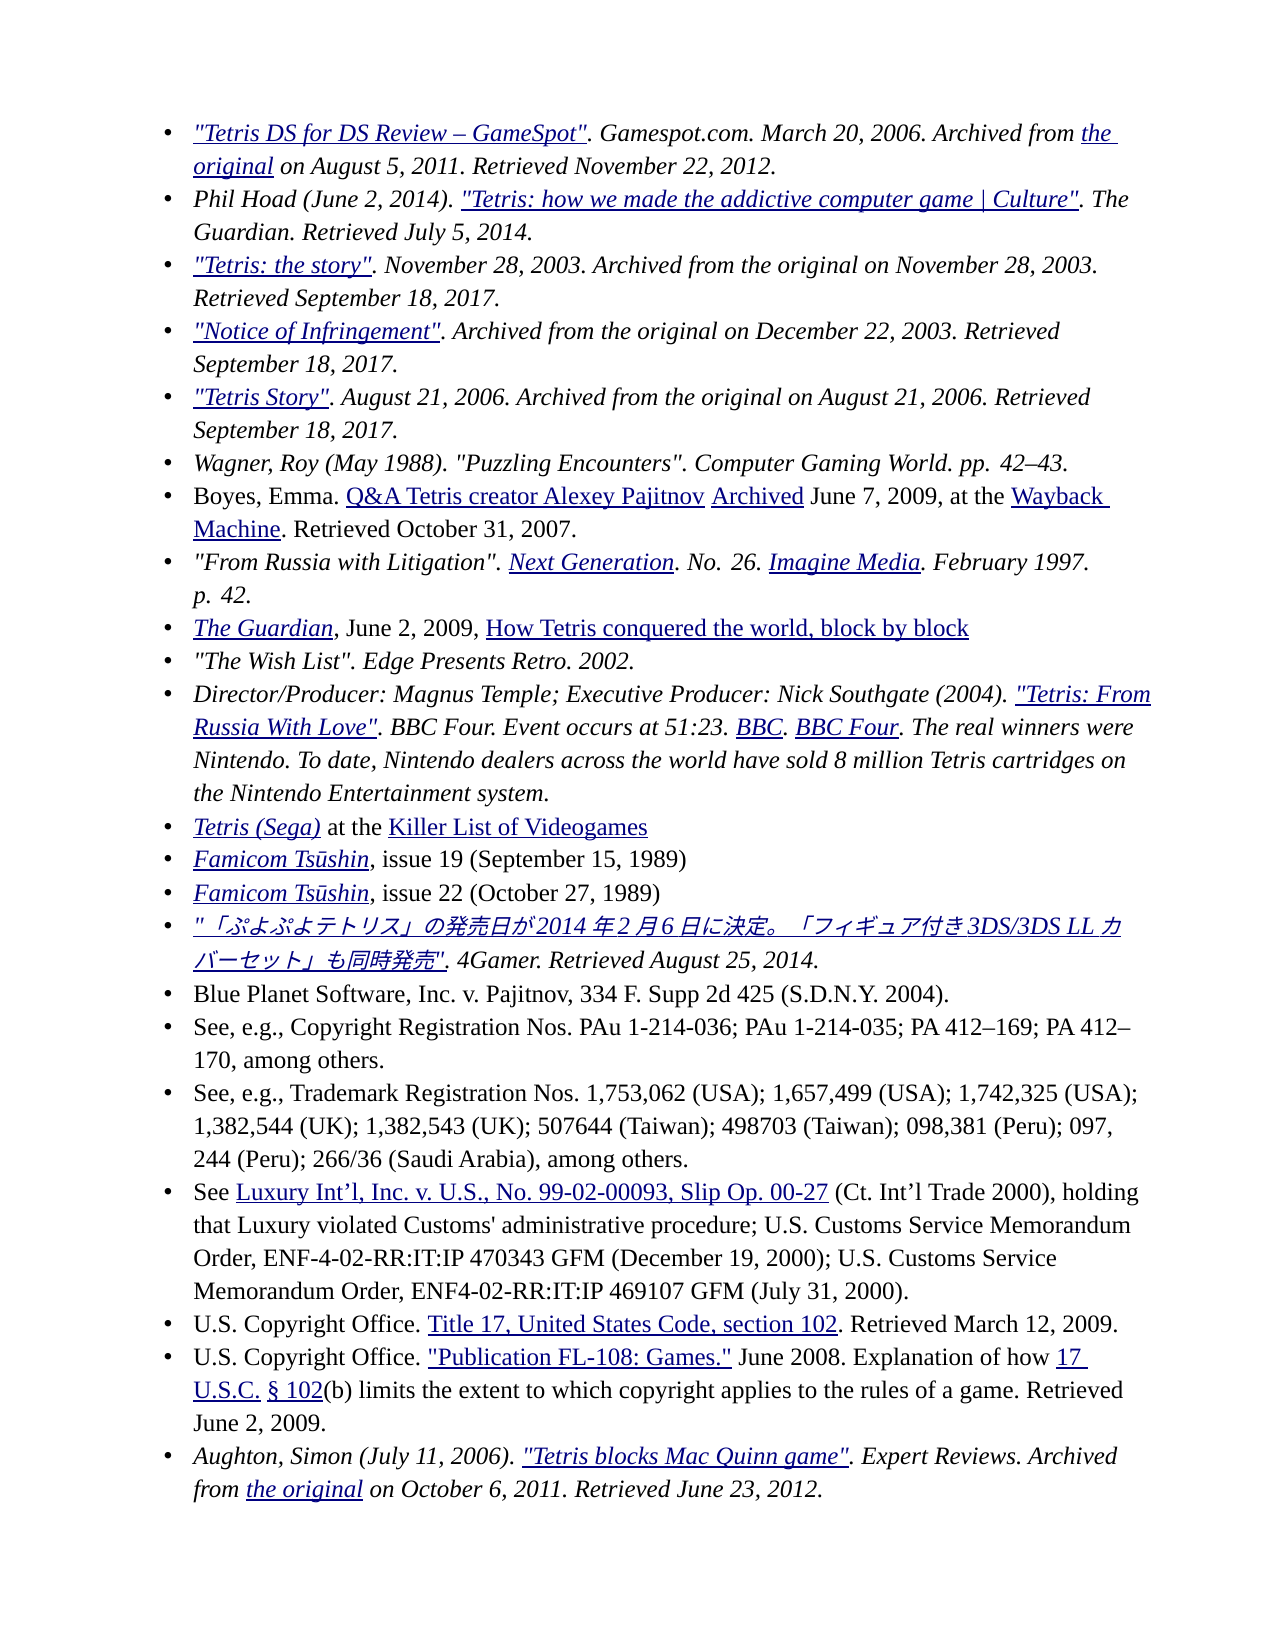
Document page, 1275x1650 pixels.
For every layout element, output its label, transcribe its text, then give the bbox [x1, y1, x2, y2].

list U.S. Copyright Office. Title 17, United States Code, section 102. Retrieved March 12, 2009. [164, 1309, 1157, 1338]
list The Guardian, June 2, 2009, How Tetris conquered the world, block by block [164, 613, 1157, 642]
list Aughton, Simon (July 11, 2006). "Tetris blocks Mac Quinn game". Expert Reviews. Archived from the original on October 6, 2011. Retrieved June 23, 2012. [164, 1441, 1157, 1503]
list Director/Producer: Magnus Temple; Executive Producer: Nick Southgate (2004). "Tetris: From Russia With Love". BBC Four. Event occurs at 51:23. BBC. BBC Four. The real winners were Nintendo. To date, Nintendo dealers across the world have sold 8 million Tetris cartridges on the Nintendo Entertainment system. [164, 679, 1157, 807]
list Famicom Tsūshin, issue 19 (September 15, 1989) [164, 844, 1157, 873]
list See Luxury Int’l, Inc. v. U.S., No. 99-02-00093, Slip Op. 00-27 (Ct. Int’l Trade 2000), holding that Luxury violated Customs' administrative procedure; U.S. Customs Service Memorandum Order, ENF-4-02-RR:IT:IP 470343 GFM (December 19, 2000); U.S. Customs Service Memorandum Order, ENF4-02-RR:IT:IP 469107 GFM (July 31, 2000). [164, 1177, 1157, 1305]
list "From Russia with Litigation". Next Generation. No. 26. Imagine Media. February 1997. p. 42. [164, 547, 1157, 609]
list Boyes, Emma. Q&A Tetris creator Alexey Pajitnov Archived June 7, 2009, at the Wayback Machine. Retrieved October 31, 2007. [164, 481, 1157, 543]
list Tetris (Sega) at the Killer List of Videogames [164, 812, 1157, 840]
list Phil Hoad (June 2, 2014). "Tetris: how we made the addictive computer game | Culture". The Guardian. Retrieved July 5, 2014. [164, 184, 1157, 246]
list U.S. Copyright Office. "Publication FL-108: Games." June 2008. Explanation of how 17 U.S.C. § 102(b) limits the extent to which copyright applies to the rules of a game. Retrieved June 2, 2009. [164, 1342, 1157, 1437]
list Blue Planet Software, Inc. v. Pajitnov, 334 F. Supp 2d 425 (S.D.N.Y. 2004). [164, 979, 1157, 1008]
list Famicom Tsūshin, issue 22 (October 27, 1989) [164, 878, 1157, 906]
list "Tetris: the story". November 28, 2003. Archived from the original on November 28, 2003. Retrieved September 18, 2017. [164, 250, 1157, 312]
list "Notice of Infringement". Archived from the original on December 22, 2003. Retrieved September 18, 2017. [164, 316, 1157, 378]
list "Tetris DS for DS Review – GameSpot". Gamespot.com. March 20, 2006. Archived from the original on August 5, 2011. Retrieved November 22, 2012. [164, 118, 1157, 180]
list "The Wish List". Edge Presents Retro. 2002. [164, 646, 1157, 675]
list "「ぷよぷよテトリス」の発売日が2014年2月6日に決定。「フィギュア付き3DS/3DS LLカバーセット」も同時発売". 4Gamer. Retrieved August 25, 2014. [164, 911, 1157, 974]
list See, e.g., Trademark Registration Nos. 1,753,062 (USA); 1,657,499 (USA); 1,742,325 (USA); 1,382,544 (UK); 1,382,543 (UK); 507644 (Taiwan); 498703 (Taiwan); 098,381 (Peru); 097, 244 (Peru); 266/36 (Saudi Arabia), among others. [164, 1078, 1157, 1173]
list See, e.g., Copyright Registration Nos. PAu 1-214-036; PAu 1-214-035; PA 412–169; PA 412–170, among others. [164, 1012, 1157, 1074]
list "Tetris Story". August 21, 2006. Archived from the original on August 21, 2006. Retrieved September 18, 2017. [164, 382, 1157, 444]
list Wagner, Roy (May 1988). "Puzzling Encounters". Computer Gaming World. pp. 42–43. [164, 448, 1157, 477]
